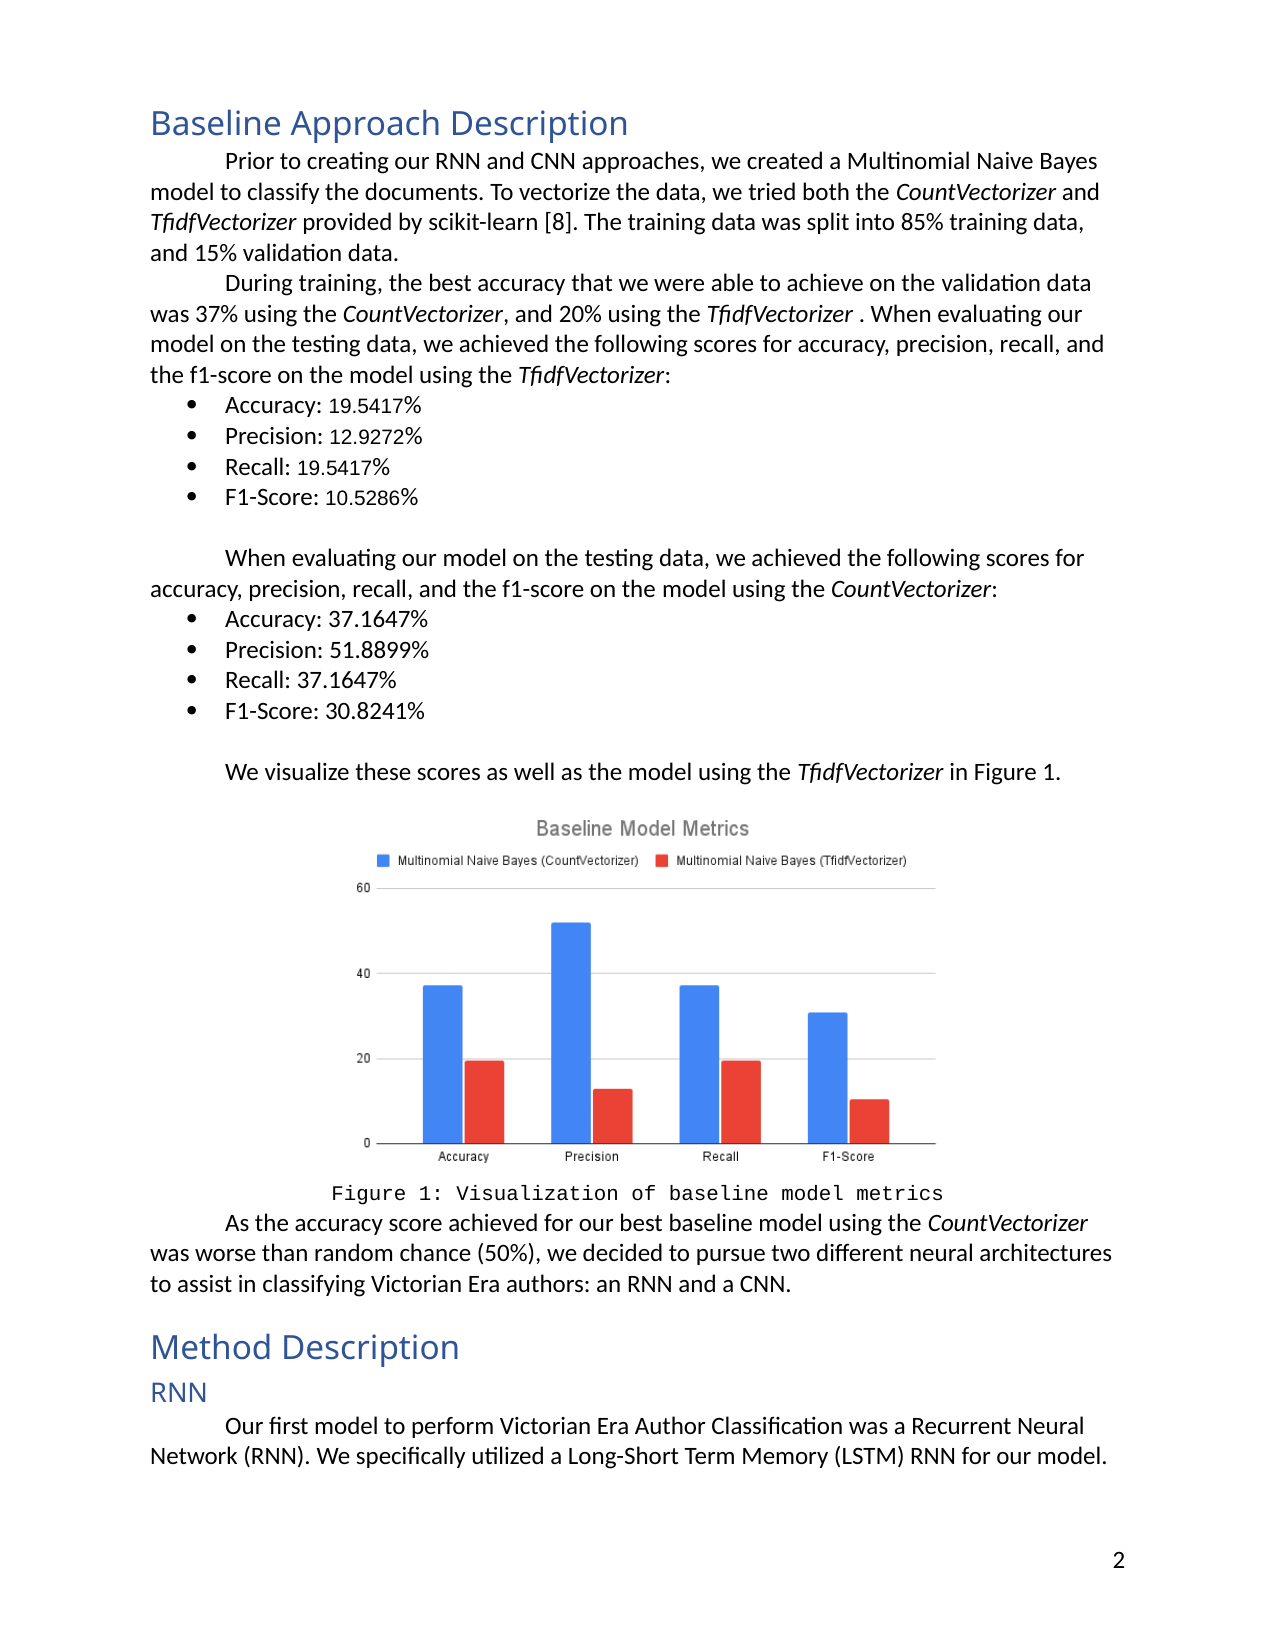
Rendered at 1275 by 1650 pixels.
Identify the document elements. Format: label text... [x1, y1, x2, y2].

subtitle Method Description [150, 1323, 1125, 1369]
text Prior to creating our RNN and CNN approaches, we created a Multinomial Naive Bayes model to classify the documents. To vectorize the data, we tried both the CountVectorizer and TfidfVectorizer provided by scikit-learn [8]. The training data was split into 85% training data, and 15% validation data. [150, 145, 1125, 267]
list Recall: 37.1647% [187, 664, 1125, 695]
list We visualize these scores as well as the model using the TfidfVectorizer in Figure 1. [187, 756, 1125, 786]
list Precision: 51.8899% [187, 634, 1125, 664]
picture [329, 796, 955, 1184]
text As the accuracy score achieved for our best baseline model using the CountVectorizer was worse than random chance (50%), we decided to pursue two different neural architectures to assist in classifying Victorian Era authors: an RNN and a CNN. [150, 1207, 1125, 1298]
text When evaluating our model on the testing data, we achieved the following scores for accuracy, precision, recall, and the f1-score on the model using the CountVectorizer: [150, 542, 1125, 603]
subtitle Baseline Approach Description [150, 100, 1125, 145]
list Recall: 19.5417% [187, 451, 1125, 481]
list Accuracy: 37.1647% [187, 603, 1125, 634]
list Precision: 12.9272% [187, 420, 1125, 451]
text Our first model to perform Victorian Era Author Classification was a Recurrent Neural Network (RNN). We specifically utilized a Long-Short Term Memory (LSTM) RNN for our model. [150, 1410, 1125, 1471]
subtitle RNN [150, 1373, 1125, 1410]
text During training, the best accuracy that we were able to achieve on the validation data was 37% using the CountVectorizer, and 20% using the TfidfVectorizer . When evaluating our model on the testing data, we achieved the following scores for accuracy, precision, recall, and the f1-score on the model using the TfidfVectorizer: [150, 267, 1125, 389]
list F1-Score: 10.5286% [187, 481, 1125, 512]
list F1-Score: 30.8241% [187, 695, 1125, 725]
text Figure 1: Visualization of baseline model metrics [150, 786, 1125, 1207]
list Accuracy: 19.5417% [187, 389, 1125, 420]
